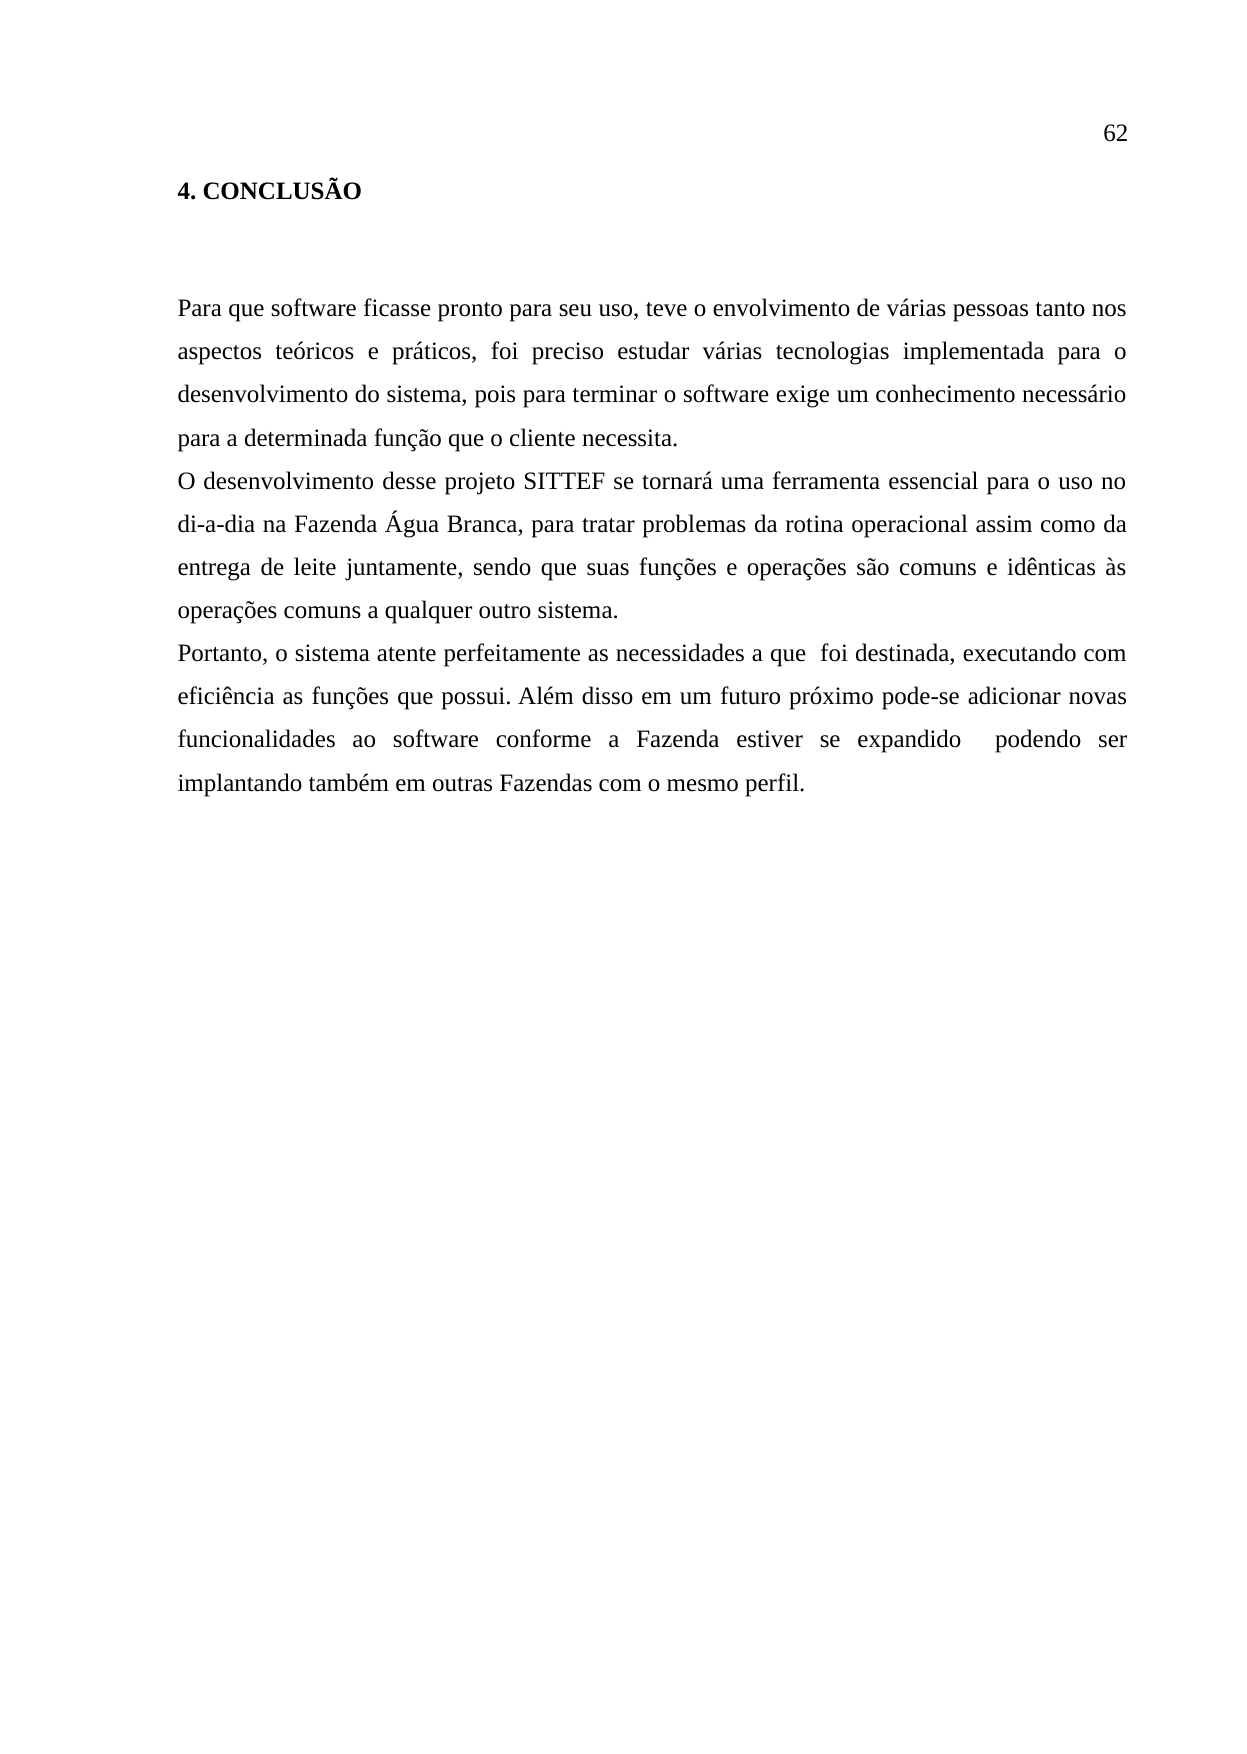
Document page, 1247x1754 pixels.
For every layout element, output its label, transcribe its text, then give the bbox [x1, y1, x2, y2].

text O desenvolvimento desse projeto SITTEF se tornará uma ferramenta essencial para o uso no di-a-dia na Fazenda Água Branca, para tratar problemas da rotina operacional assim como da entrega de leite juntamente, sendo que suas funções e operações são comuns e idênticas às operações comuns a qualquer outro sistema. [177, 466, 1128, 624]
subtitle conclusão [177, 176, 1128, 205]
text Para que software ficasse pronto para seu uso, teve o envolvimento de várias pessoas tanto nos aspectos teóricos e práticos, foi preciso estudar várias tecnologias implementada para o desenvolvimento do sistema, pois para terminar o software exige um conhecimento necessário para a determinada função que o cliente necessita. [177, 293, 1128, 451]
text Portanto, o sistema atente perfeitamente as necessidades a que foi destinada, executando com eficiência as funções que possui. Além disso em um futuro próximo pode-se adicionar novas funcionalidades ao software conforme a Fazenda estiver se expandido podendo ser implantando também em outras Fazendas com o mesmo perfil. [177, 638, 1128, 796]
